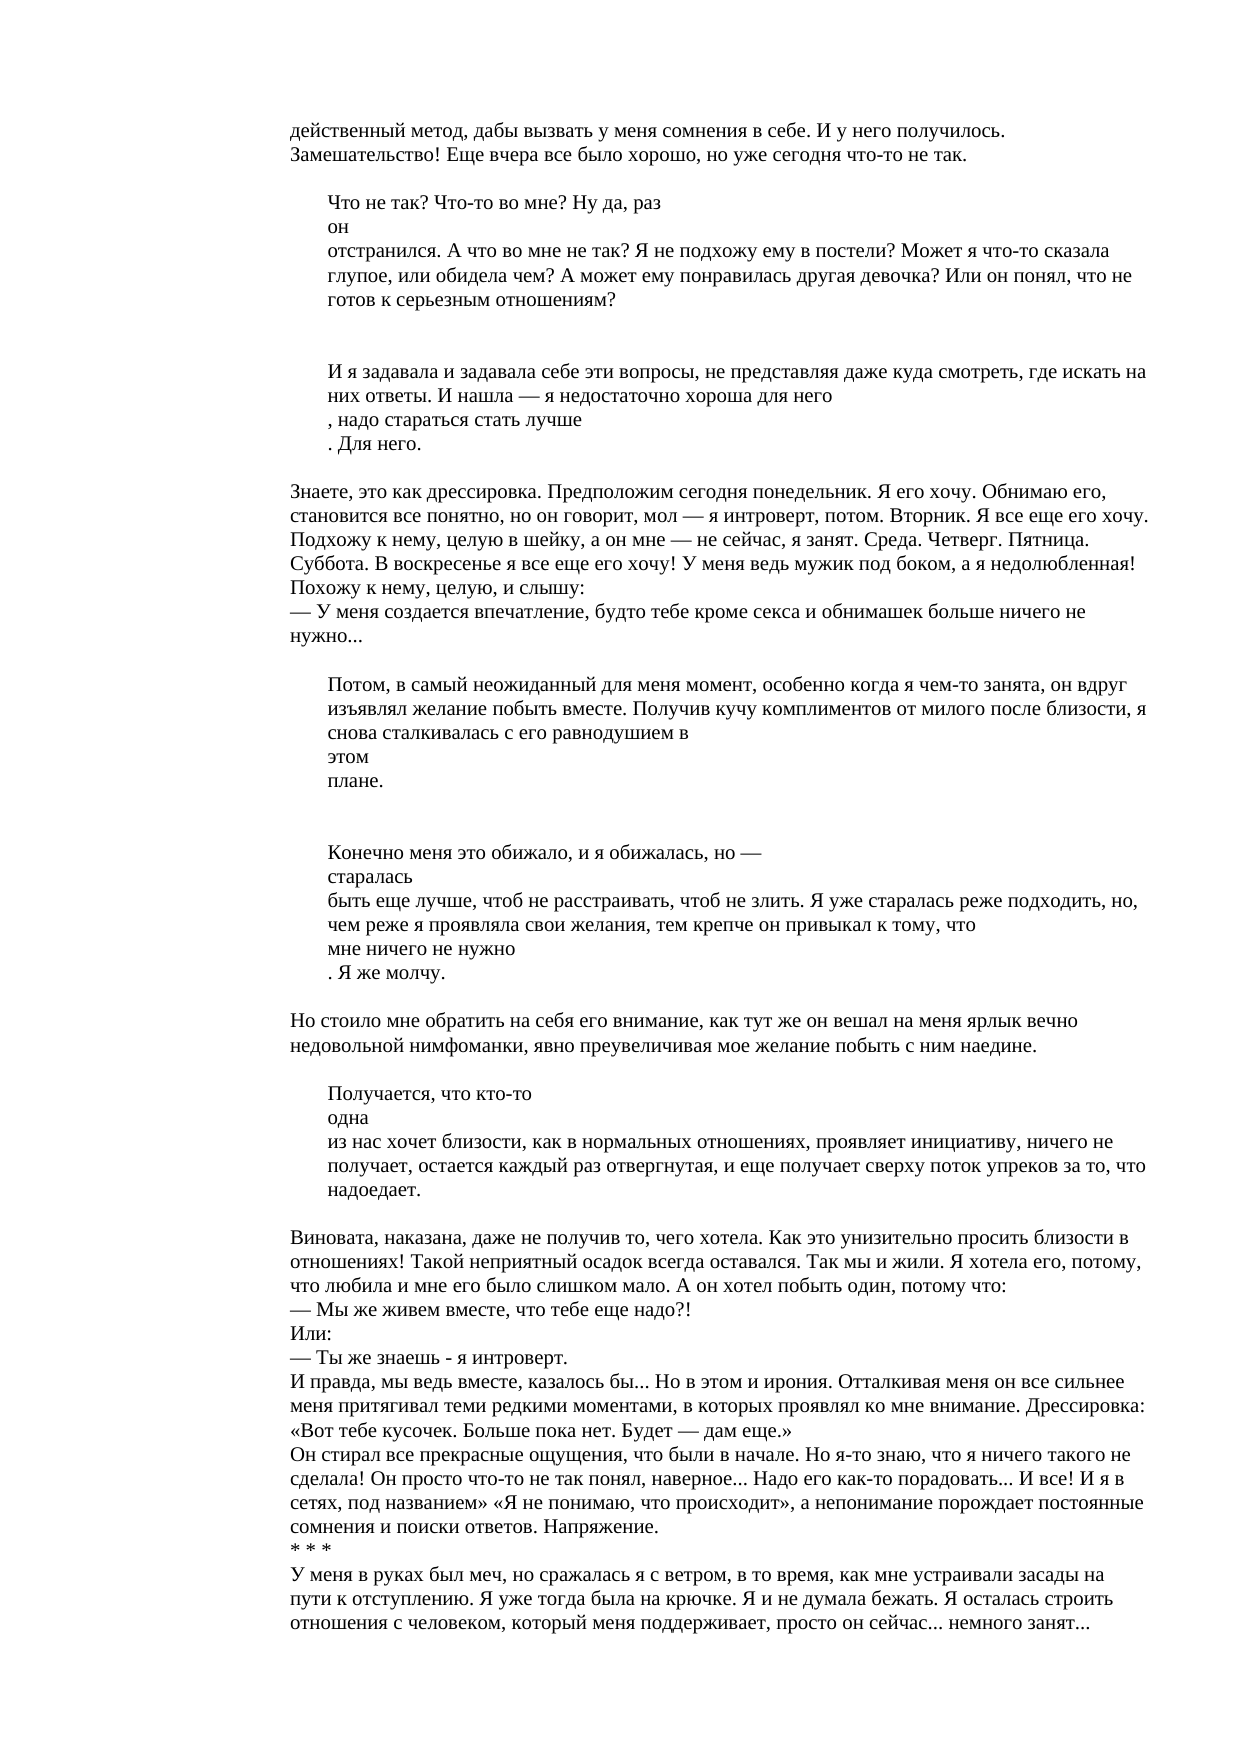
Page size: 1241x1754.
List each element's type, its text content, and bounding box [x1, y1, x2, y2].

text — У меня создается впечатление, будто тебе кроме секса и обнимашек больше ничего не нужно... [290, 599, 1152, 647]
text Или: [290, 1321, 1152, 1345]
text действенный метод, дабы вызвать у меня сомнения в себе. И у него получилось. Замешательство! Еще вчера все было хорошо, но уже сегодня что-то не так. [290, 118, 1152, 166]
text И правда, мы ведь вместе, казалось бы... Но в этом и ирония. Отталкивая меня он все сильнее меня притягивал теми редкими моментами, в которых проявлял ко мне внимание. Дрессировка: «Вот тебе кусочек. Больше пока нет. Будет — дам еще.» [290, 1369, 1152, 1442]
text Но стоило мне обратить на себя его внимание, как тут же он вешал на меня ярлык вечно недовольной нимфоманки, явно преувеличивая мое желание побыть с ним наедине. [290, 1008, 1152, 1057]
text , надо стараться стать лучше [327, 407, 1152, 431]
text Получается, что кто-то [327, 1081, 1152, 1105]
text из нас хочет близости, как в нормальных отношениях, проявляет инициативу, ничего не получает, остается каждый раз отвергнутая, и еще получает сверху поток упреков за то, что надоедает. [327, 1129, 1152, 1201]
text плане. [327, 768, 1152, 792]
text — Мы же живем вместе, что тебе еще надо?! [290, 1297, 1152, 1321]
text . Для него. [327, 431, 1152, 455]
text Он стирал все прекрасные ощущения, что были в начале. Но я-то знаю, что я ничего такого не сделала! Он просто что-то не так понял, наверное... Надо его как-то порадовать... И все! И я в сетях, под названием» «Я не понимаю, что происходит», а непонимание порождает постоянные сомнения и поиски ответов. Напряжение. [290, 1442, 1152, 1538]
text Что не так? Что-то во мне? Ну да, раз [327, 190, 1152, 214]
text быть еще лучше, чтоб не расстраивать, чтоб не злить. Я уже старалась реже подходить, но, чем реже я проявляла свои желания, тем крепче он привыкал к тому, что [327, 888, 1152, 936]
text . Я же молчу. [327, 960, 1152, 984]
text У меня в руках был меч, но сражалась я с ветром, в то время, как мне устраивали засады на пути к отступлению. Я уже тогда была на крючке. Я и не думала бежать. Я осталась строить отношения с человеком, который меня поддерживает, просто он сейчас... немного занят... [290, 1562, 1152, 1634]
text Потом, в самый неожиданный для меня момент, особенно когда я чем-то занята, он вдруг изъявлял желание побыть вместе. Получив кучу комплиментов от милого после близости, я снова сталкивалась с его равнодушием в [327, 672, 1152, 744]
text Знаете, это как дрессировка. Предположим сегодня понедельник. Я его хочу. Обнимаю его, становится все понятно, но он говорит, мол — я интроверт, потом. Вторник. Я все еще его хочу. Подхожу к нему, целую в шейку, а он мне — не сейчас, я занят. Среда. Четверг. Пятница. Суббота. В воскресенье я все еще его хочу! У меня ведь мужик под боком, а я недолюбленная! Похожу к нему, целую, и слышу: [290, 479, 1152, 599]
text этом [327, 744, 1152, 768]
text старалась [327, 864, 1152, 888]
text И я задавала и задавала себе эти вопросы, не представляя даже куда смотреть, где искать на них ответы. И нашла — я недостаточно хороша для него [327, 359, 1152, 407]
text он [327, 214, 1152, 238]
text — Ты же знаешь - я интроверт. [290, 1345, 1152, 1369]
text мне ничего не нужно [327, 936, 1152, 960]
text отстранился. А что во мне не так? Я не подхожу ему в постели? Может я что-то сказала глупое, или обидела чем? А может ему понравилась другая девочка? Или он понял, что не готов к серьезным отношениям? [327, 238, 1152, 311]
text одна [327, 1105, 1152, 1129]
text * * * [290, 1538, 1152, 1562]
text Конечно меня это обижало, и я обижалась, но — [327, 840, 1152, 864]
text Виновата, наказана, даже не получив то, чего хотела. Как это унизительно просить близости в отношениях! Такой неприятный осадок всегда оставался. Так мы и жили. Я хотела его, потому, что любила и мне его было слишком мало. А он хотел побыть один, потому что: [290, 1225, 1152, 1297]
